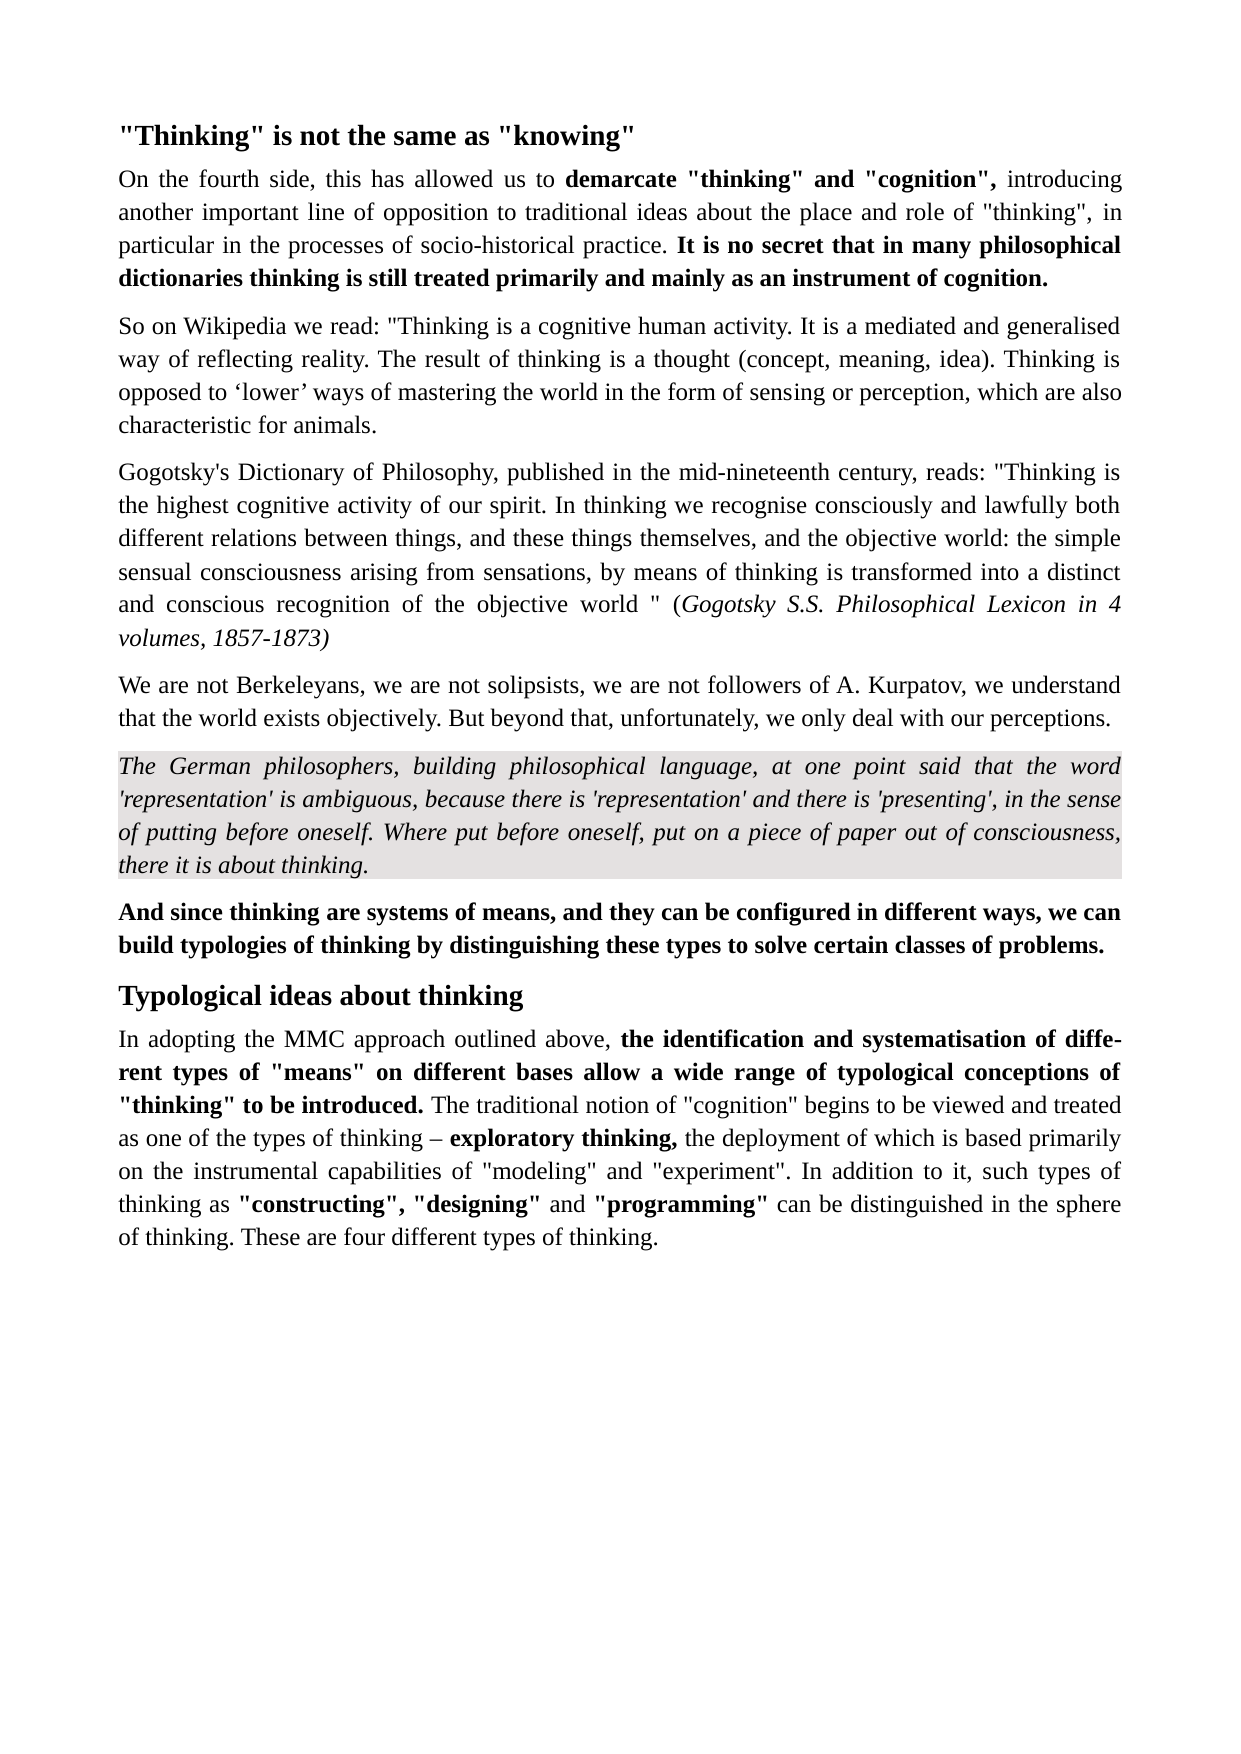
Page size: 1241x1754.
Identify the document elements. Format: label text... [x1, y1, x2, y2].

text And since thinking are systems of means, and they can be configured in different ways, we can build typologies of thinking by distinguishing these types to solve certain classes of problems. [118, 897, 1122, 959]
subtitle Typological ideas about thinking [118, 978, 1122, 1012]
subtitle "Thinking" is not the same as "knowing" [118, 118, 1122, 152]
text We are not Berkeleyans, we are not solipsists, we are not followers of A. Kurpatov, we understand that the world exists objectively. But beyond that, unfortunately, we only deal with our perceptions. [118, 670, 1122, 732]
text So on Wikipedia we read: "Thinking is a cognitive human activity. It is a mediated and generalised way of reflecting reality. The result of thinking is a thought (concept, meaning, idea). Thinking is opposed to ‘lower’ ways of mastering the world in the form of sensing or perception, which are also characteristic for animals. [118, 311, 1122, 439]
text Gogotsky's Dictionary of Philosophy, published in the mid-nineteenth century, reads: "Thinking is the highest cognitive activity of our spirit. In thinking we recognise consciously and lawfully both different relations between things, and these things themselves, and the objective world: the simple sensual consciousness arising from sensations, by means of thinking is transformed into a distinct and conscious recognition of the objective world " (Gogotsky S.S. Philosophical Lexicon in 4 volumes, 1857-1873) [118, 457, 1122, 651]
text In adopting the MMC approach outlined above, the identification and systematisation of diffe­rent types of "means" on different bases allow a wide range of typological conceptions of "thinking" to be introduced. The traditional notion of "cognition" begins to be viewed and treated as one of the types of thinking – exploratory thinking, the deployment of which is based primarily on the instrumental capabilities of "modeling" and "experiment". In addition to it, such types of thinking as "constructing", "designing" and "programming" can be distinguished in the sphere of thinking. These are four different types of thinking. [118, 1024, 1122, 1251]
text The German philosophers, building philosophical language, at one point said that the word 'representation' is ambiguous, because there is 'representation' and there is 'presenting', in the sense of putting before oneself. Where put before oneself, put on a piece of paper out of consciousness, there it is about thinking. [118, 751, 1122, 879]
text On the fourth side, this has allowed us to demarcate "thinking" and "cognition", introducing another important line of opposition to traditional ideas about the place and role of "thinking", in particular in the processes of socio-historical practice. It is no secret that in many philosophical dictionaries thinking is still treated primarily and mainly as an instrument of cognition. [118, 164, 1122, 292]
